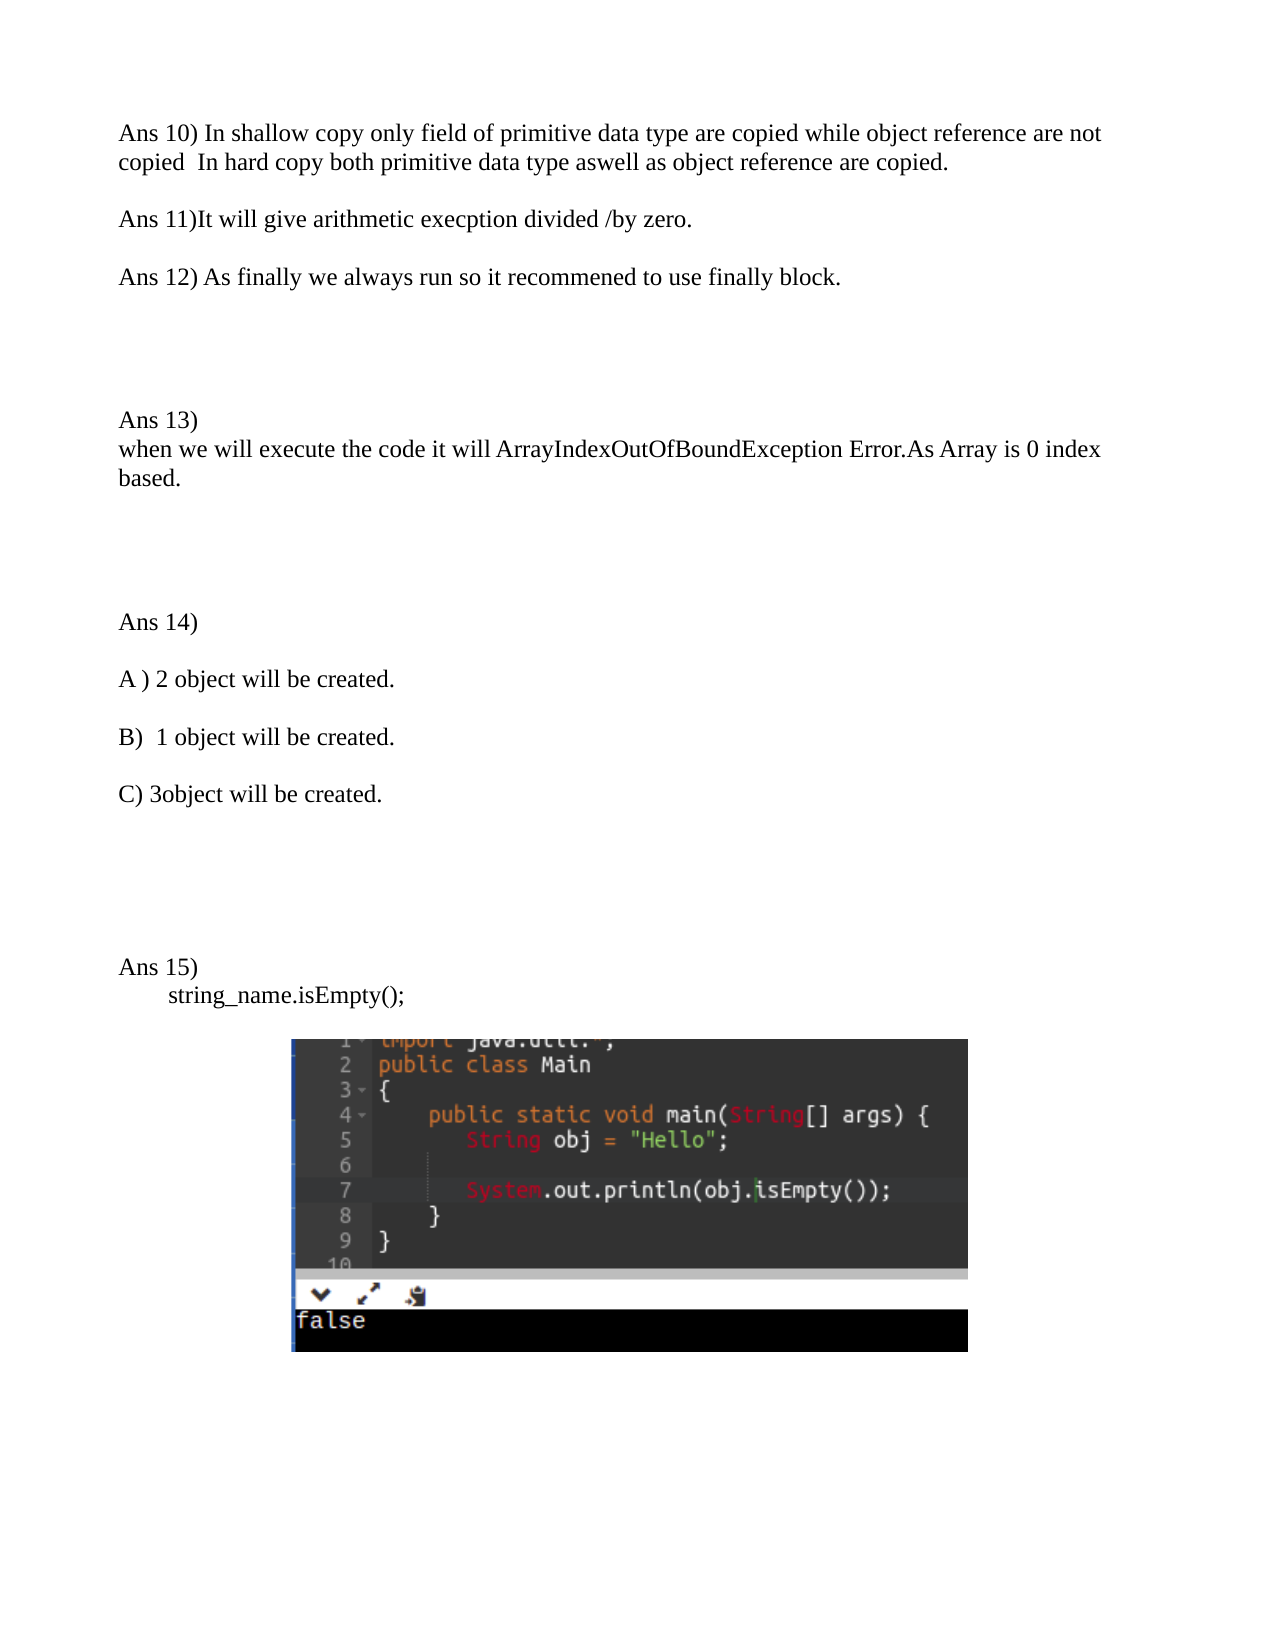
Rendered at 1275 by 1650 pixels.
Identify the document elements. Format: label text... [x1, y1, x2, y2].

text string_name.isEmpty(); [118, 981, 1157, 1009]
text Ans 15) [118, 952, 1157, 981]
text when we will execute the code it will ArrayIndexOutOfBoundException Error.As Array is 0 index based. [118, 434, 1157, 492]
text Ans 12) As finally we always run so it recommened to use finally block. [118, 262, 1157, 291]
text A ) 2 object will be created. [118, 664, 1157, 693]
text C) 3object will be created. [118, 779, 1157, 808]
text Ans 13) [118, 406, 1157, 434]
text Ans 10) In shallow copy only field of primitive data type are copied while object reference are not copied In hard copy both primitive data type aswell as object reference are copied. [118, 118, 1157, 176]
text Ans 14) [118, 607, 1157, 636]
text Ans 11)It will give arithmetic execption divided /by zero. [118, 204, 1157, 233]
picture [291, 1039, 968, 1352]
text B) 1 object will be created. [118, 722, 1157, 751]
